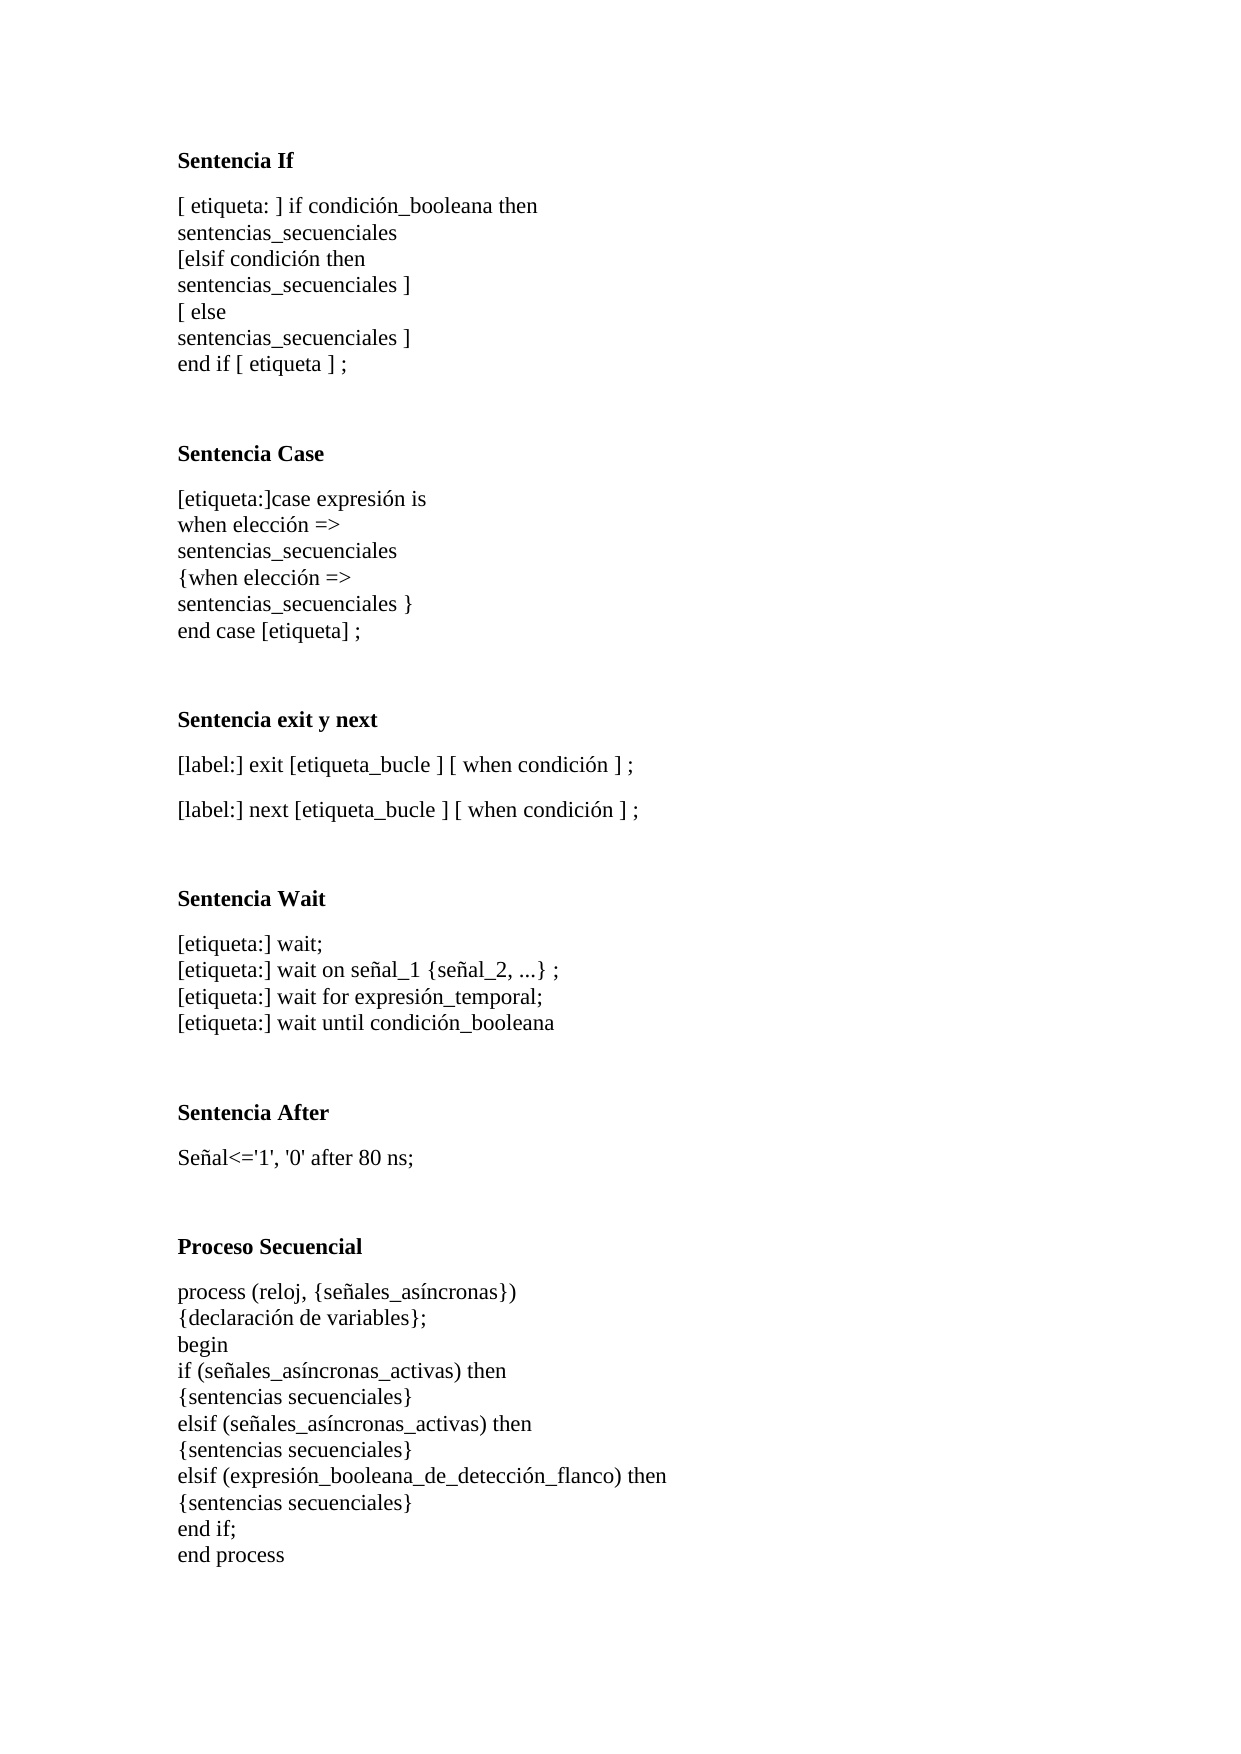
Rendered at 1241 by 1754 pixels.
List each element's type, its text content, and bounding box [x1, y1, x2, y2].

text process (reloj, {señales_asíncronas}) [177, 1278, 1063, 1304]
text sentencias_secuenciales [177, 219, 1063, 245]
text elsif (señales_asíncronas_activas) then [177, 1410, 1063, 1436]
text end process [177, 1542, 1063, 1568]
text end if [ etiqueta ] ; [177, 351, 1063, 377]
text [label:] exit [etiqueta_bucle ] [ when condición ] ; [177, 751, 1063, 777]
text Sentencia exit y next [177, 706, 1063, 733]
text Proceso Secuencial [177, 1233, 1063, 1259]
text {sentencias secuenciales} [177, 1383, 1063, 1410]
text sentencias_secuenciales ] [177, 324, 1063, 351]
text {when elección => [177, 564, 1063, 590]
text {declaración de variables}; [177, 1304, 1063, 1331]
text Sentencia After [177, 1099, 1063, 1125]
text {sentencias secuenciales} [177, 1489, 1063, 1515]
text end case [etiqueta] ; [177, 617, 1063, 643]
text Sentencia Case [177, 440, 1063, 466]
text [ etiqueta: ] if condición_booleana then [177, 192, 1063, 219]
text [etiqueta:] wait; [177, 930, 1063, 957]
text [etiqueta:]case expresión is [177, 485, 1063, 511]
text sentencias_secuenciales ] [177, 271, 1063, 298]
text Sentencia If [177, 148, 1063, 174]
text [etiqueta:] wait on señal_1 {señal_2, ...} ; [177, 957, 1063, 983]
text if (señales_asíncronas_activas) then [177, 1357, 1063, 1383]
text [ else [177, 298, 1063, 324]
text end if; [177, 1515, 1063, 1542]
text [etiqueta:] wait for expresión_temporal; [177, 983, 1063, 1009]
text Señal<='1', '0' after 80 ns; [177, 1144, 1063, 1170]
text begin [177, 1331, 1063, 1357]
text [etiqueta:] wait until condición_booleana [177, 1009, 1063, 1036]
text [elsif condición then [177, 245, 1063, 271]
text sentencias_secuenciales } [177, 590, 1063, 617]
text [label:] next [etiqueta_bucle ] [ when condición ] ; [177, 796, 1063, 822]
text {sentencias secuenciales} [177, 1436, 1063, 1462]
text when elección => [177, 511, 1063, 538]
text sentencias_secuenciales [177, 538, 1063, 564]
text Sentencia Wait [177, 885, 1063, 912]
text elsif (expresión_booleana_de_detección_flanco) then [177, 1462, 1063, 1489]
